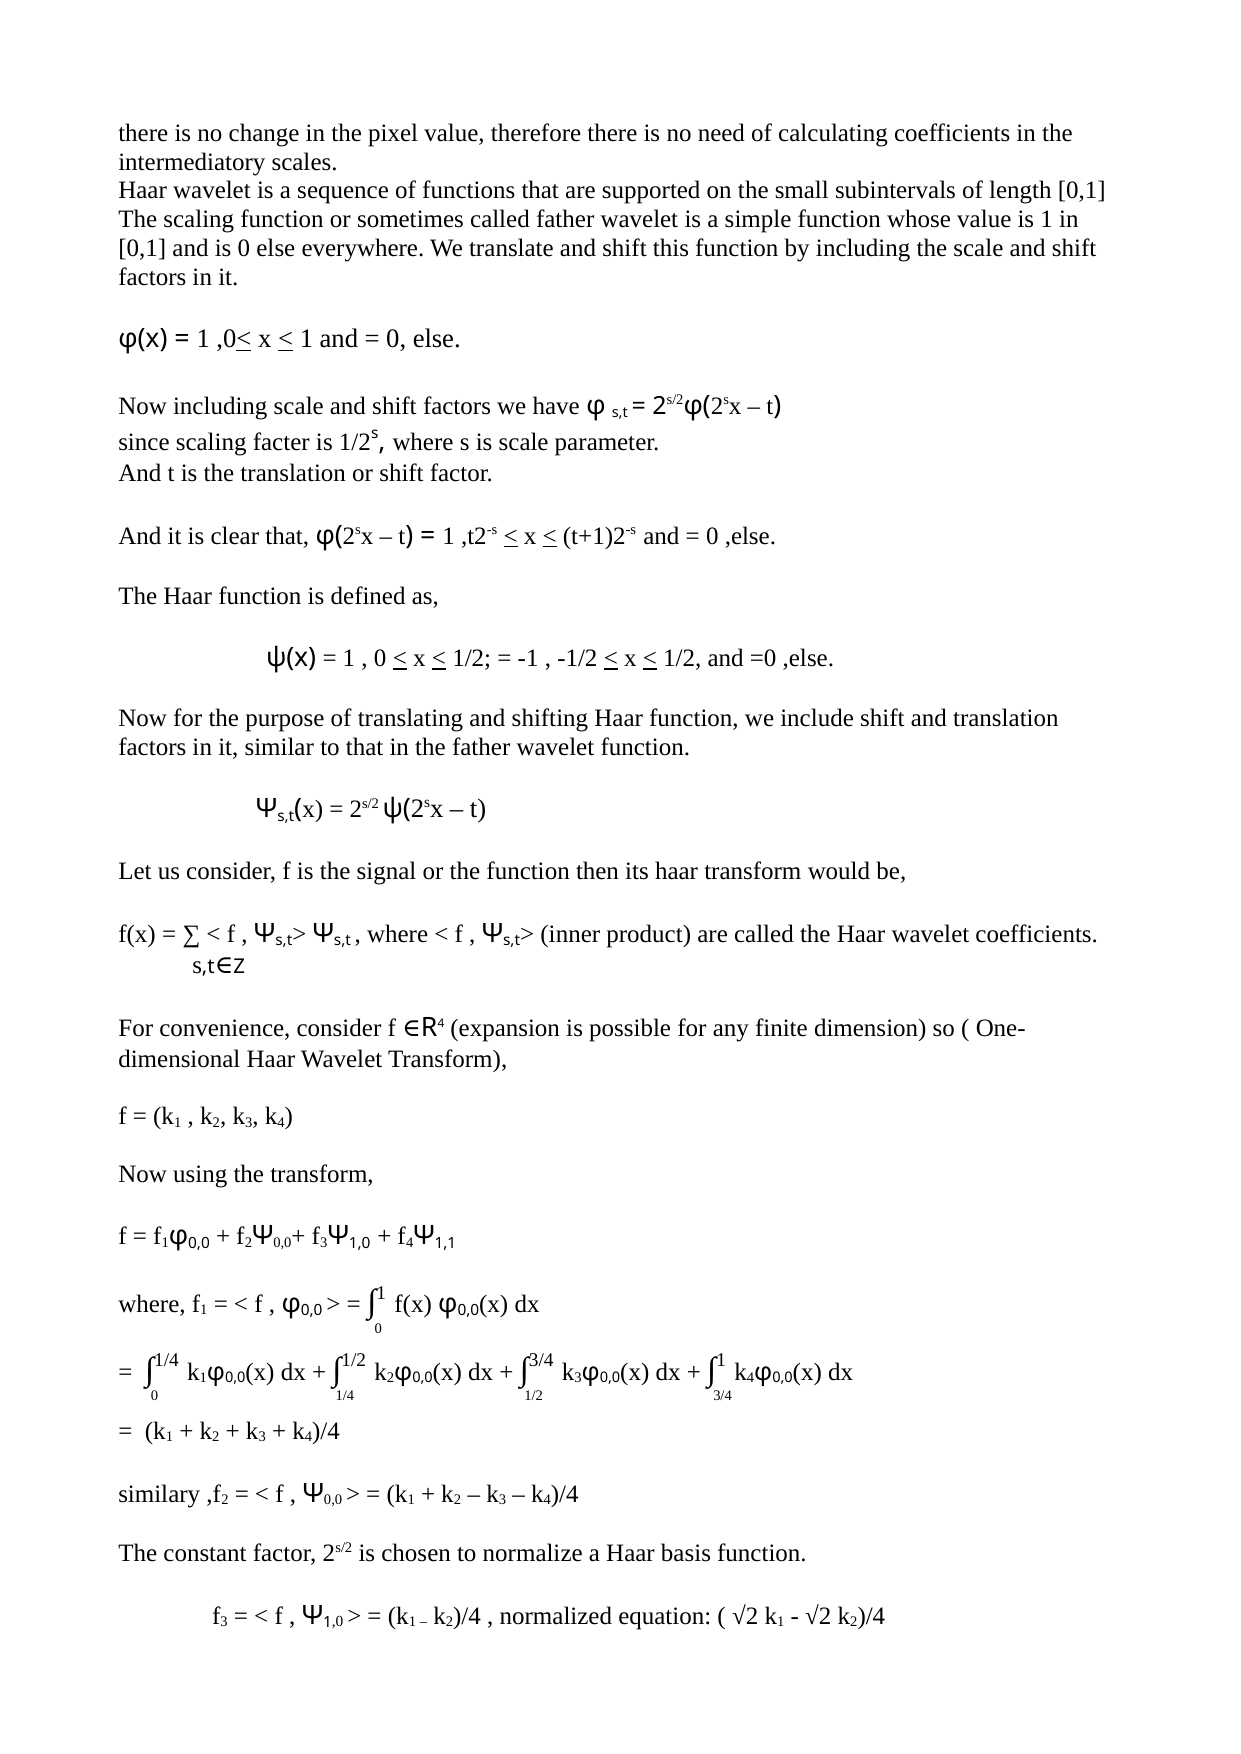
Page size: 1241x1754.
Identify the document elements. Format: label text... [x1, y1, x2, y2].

text f = f1φ0,0 + f2Ψ0,0+ f3Ψ1,0 + f4Ψ1,1 [118, 1216, 1122, 1252]
text The Haar function is defined as, [118, 581, 1122, 609]
text And it is clear that, φ(2sx – t) = 1 ,t2-s < x < (t+1)2-s and = 0 ,else. [118, 516, 1122, 552]
text For convenience, consider f ∈R4 (expansion is possible for any finite dimension) so ( One-dimensional Haar Wavelet Transform), [118, 1008, 1122, 1073]
text f(x) = ∑ < f , Ψs,t> Ψs,t , where < f , Ψs,t> (inner product) are called the Haar wavelet coefficients. s,t∈Z [118, 913, 1122, 979]
text there is no change in the pixel value, therefore there is no need of calculating coefficients in the intermediatory scales. [118, 118, 1122, 176]
text similary ,f2 = < f , Ψ0,0 > = (k1 + k2 – k3 – k4)/4 [118, 1473, 1122, 1510]
text where, f1 = < f , φ0,0 > = ∫1 f(x) φ0,0(x) dx [118, 1281, 1122, 1320]
text Now using the transform, [118, 1159, 1122, 1188]
text The scaling function or sometimes called father wavelet is a simple function whose value is 1 in [0,1] and is 0 else everywhere. We translate and shift this function by including the scale and shift factors in it. [118, 204, 1122, 291]
text = (k1 + k2 + k3 + k4)/4 [118, 1416, 1122, 1445]
text Ψs,t(x) = 2s/2 ψ(2sx – t) [118, 789, 1122, 826]
text And t is the translation or shift factor. [118, 458, 1122, 487]
text The constant factor, 2s/2 is chosen to normalize a Haar basis function. [118, 1538, 1122, 1567]
text Haar wavelet is a sequence of functions that are supported on the small subintervals of length [0,1] [118, 176, 1122, 204]
text Now including scale and shift factors we have φ s,t = 2s/2φ(2sx – t) [118, 386, 1122, 422]
text f = (k1 , k2, k3, k4) [118, 1101, 1122, 1130]
text ψ(x) = 1 , 0 < x < 1/2; = -1 , -1/2 < x < 1/2, and =0 ,else. [118, 638, 1122, 674]
text f3 = < f , Ψ1,0 > = (k1 – k2)/4 , normalized equation: ( √2 k1 - √2 k2)/4 [118, 1596, 1122, 1632]
text = ∫1/4 k1φ0,0(x) dx + ∫1/2 k2φ0,0(x) dx + ∫3/4 k3φ0,0(x) dx + ∫1 k4φ0,0(x) dx [118, 1349, 1122, 1387]
text 0 1/4 1/2 3/4 [118, 1387, 1122, 1416]
text Now for the purpose of translating and shifting Haar function, we include shift and translation factors in it, similar to that in the father wavelet function. [118, 703, 1122, 761]
text φ(x) = 1 ,0< x < 1 and = 0, else. [118, 319, 1122, 356]
text Let us consider, f is the signal or the function then its haar transform would be, [118, 856, 1122, 885]
text since scaling facter is 1/2s, where s is scale parameter. [118, 422, 1122, 458]
text 0 [118, 1320, 1122, 1349]
